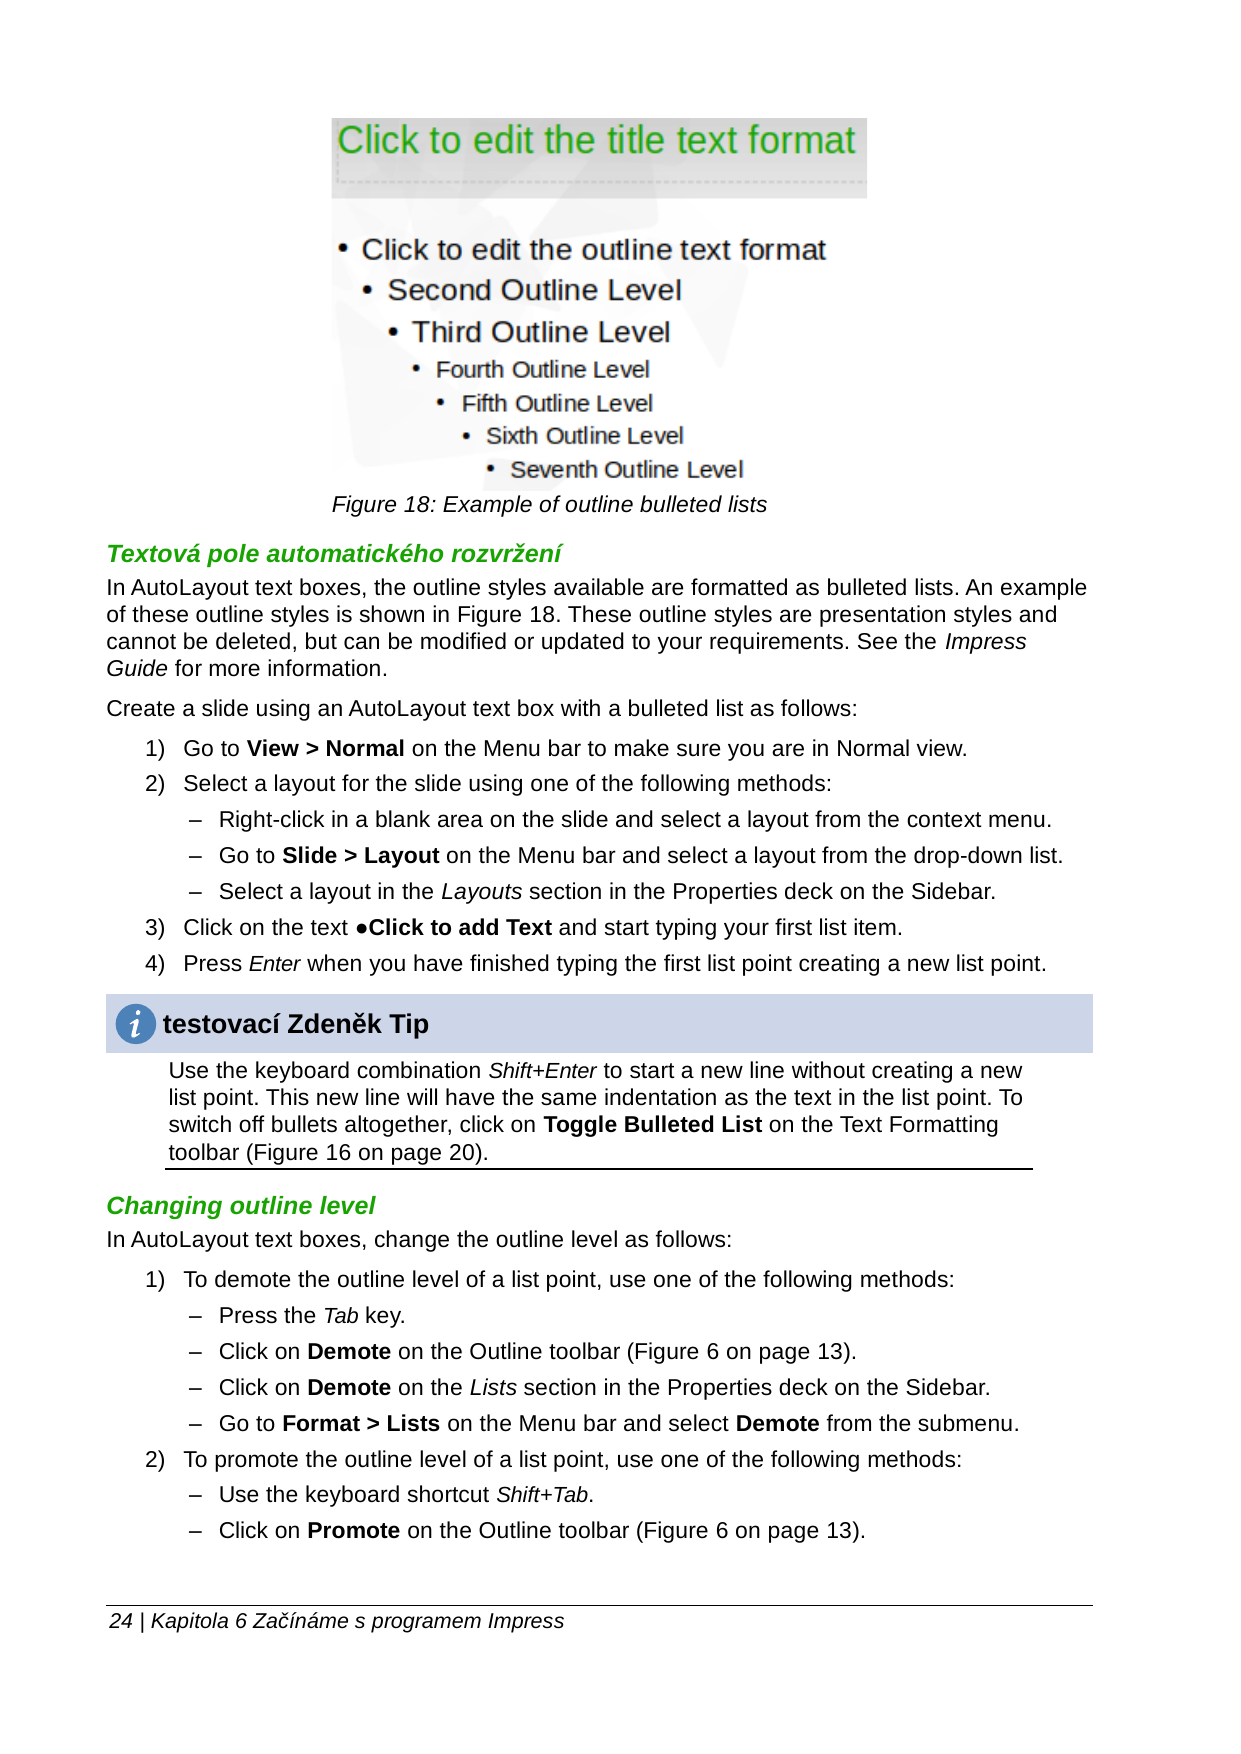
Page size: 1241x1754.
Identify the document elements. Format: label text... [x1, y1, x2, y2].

list Press the Tab key. [189, 1301, 1093, 1328]
list Click on Demote on the Outline toolbar (Figure 6 on page 11). [189, 1337, 1093, 1364]
text Create a slide using an AutoLayout text box with a bulleted list as follows: [106, 694, 1093, 721]
text Use the keyboard combination Shift+Enter to start a new line without creating a new list point. This new line will have the same indentation as the text in the list point. To switch off bullets altogether, click on Toggle Bulleted List on the Text Formatting toolbar (Figure 16 on page 17). [165, 1053, 1033, 1168]
list To demote the outline level of a list point, use one of the following methods: [165, 1265, 1093, 1292]
list Go to View > Normal on the Menu bar to make sure you are in Normal view. [165, 734, 1093, 761]
subtitle Textová pole automatického rozvržení [106, 538, 1093, 567]
list Click on Demote on the Lists section in the Properties deck on the Sidebar. [189, 1373, 1093, 1400]
list Press Enter when you have finished typing the first list point creating a new list point. [165, 949, 1093, 977]
picture [331, 118, 868, 491]
subtitle testovací Zdeněk Tip [106, 994, 1093, 1053]
text In AutoLayout text boxes, change the outline level as follows: [106, 1226, 1093, 1253]
list Click on the text ●Click to add Text and start typing your first list item. [165, 913, 1093, 941]
list To promote the outline level of a list point, use one of the following methods: [165, 1445, 1093, 1472]
text Figure 18: Example of outline bulleted lists [332, 491, 867, 518]
list Go to Slide > Layout on the Menu bar and select a layout from the drop-down list. [189, 842, 1093, 869]
list Select a layout for the slide using one of the following methods: [165, 770, 1093, 797]
list Right-click in a blank area on the slide and select a layout from the context menu. [189, 806, 1093, 833]
list Use the keyboard shortcut Shift+Tab. [189, 1481, 1093, 1508]
text In AutoLayout text boxes, the outline styles available are formatted as bulleted lists. An example of these outline styles is shown in Figure 18. These outline styles are presentation styles and cannot be deleted, but can be modified or updated to your requirements. See the Impress Guide for more information. [106, 573, 1093, 682]
list Go to Format > Lists on the Menu bar and select Demote from the submenu. [189, 1409, 1093, 1436]
list Select a layout in the Layouts section in the Properties deck on the Sidebar. [189, 878, 1093, 905]
subtitle Changing outline level [106, 1191, 1093, 1220]
list Click on Promote on the Outline toolbar (Figure 6 on page 11). [189, 1517, 1093, 1544]
